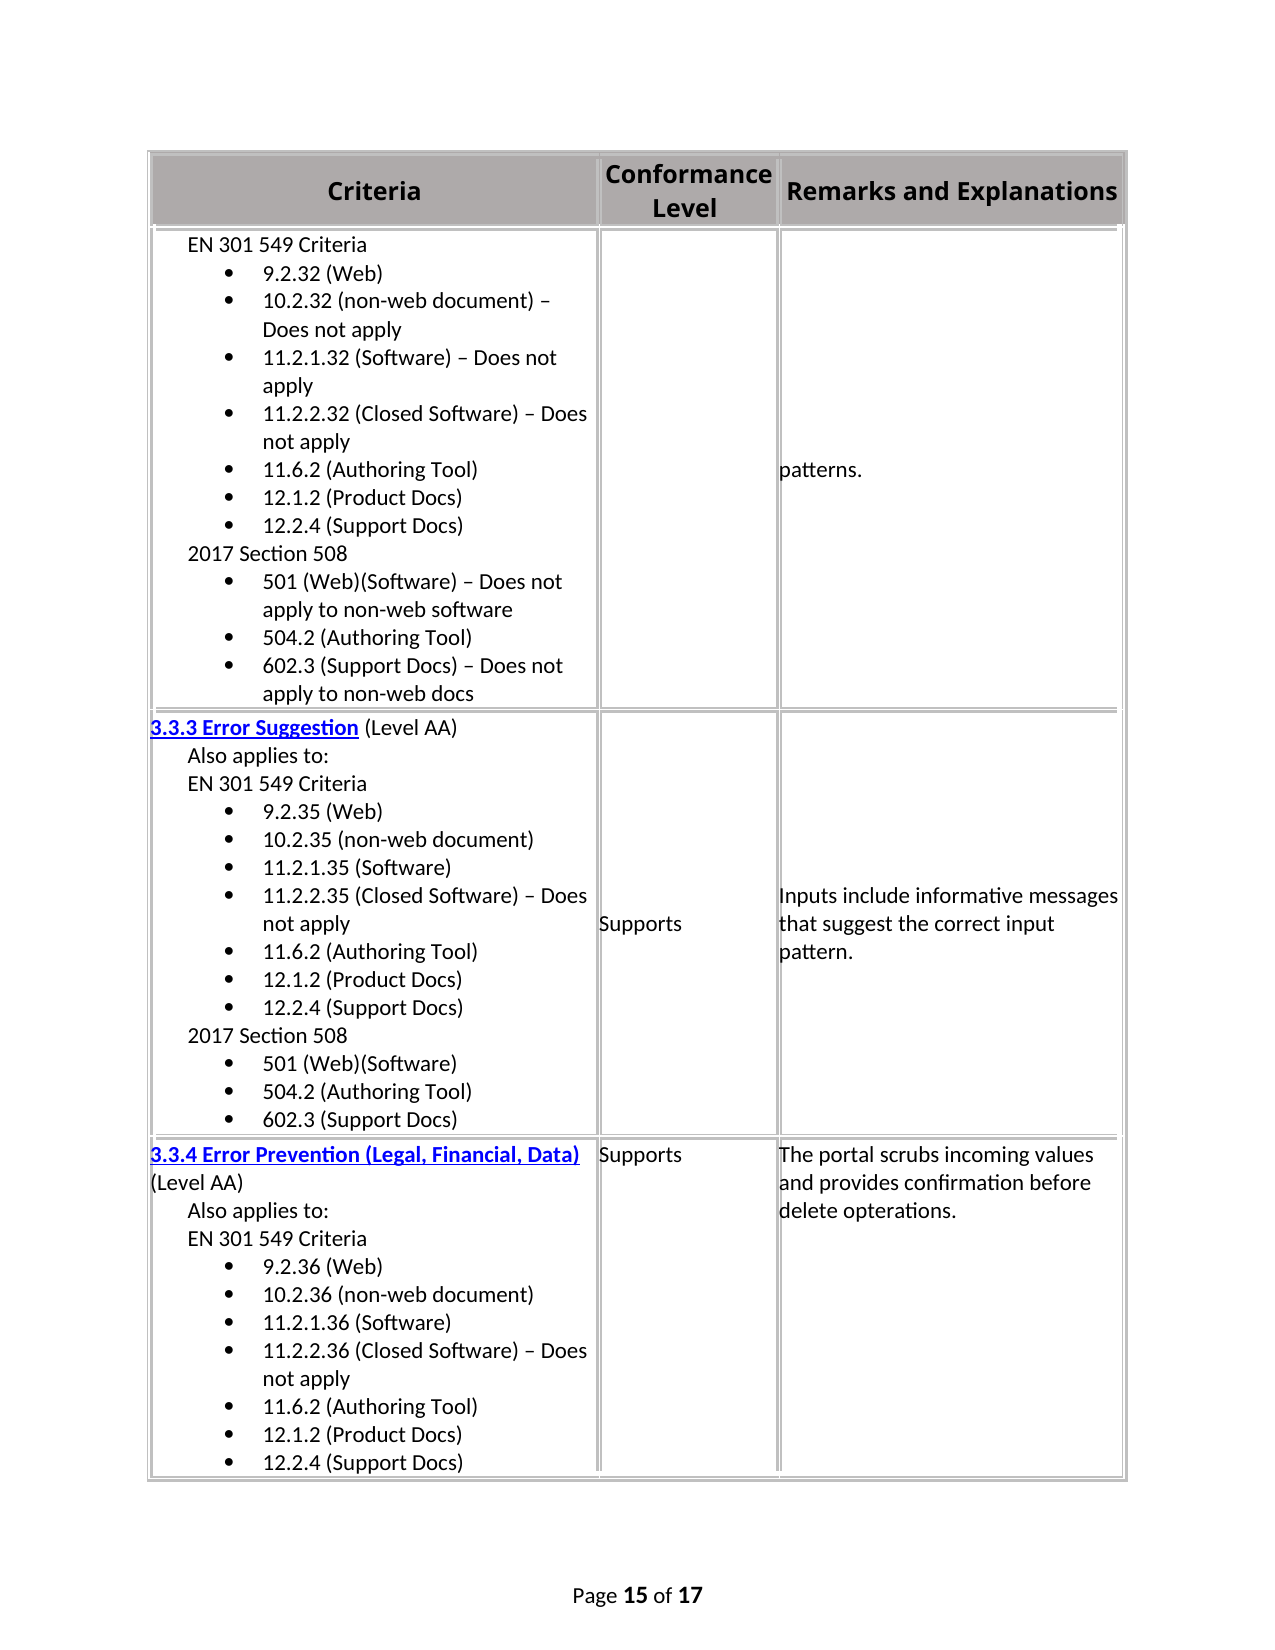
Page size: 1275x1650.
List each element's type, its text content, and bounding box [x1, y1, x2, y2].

table_header Criteria [153, 156, 599, 224]
table_cell 3.3.4 Error Prevention (Legal, Financial, Data) (Level AA) Also applies to: EN 301 549 Criteria 9.2.36 (Web) 10.2.36 (non-web document) 11.2.1.36 (Software) 11.2.2.36 (Closed Software) – Does not apply 11.6.2 (Authoring Tool) 12.1.2 (Product Docs) 12.2.4 (Support Docs) [150, 1134, 599, 1476]
table_cell Supports [602, 713, 776, 1133]
table_cell Inputs include informative messages that suggest the correct input pattern. [779, 707, 1125, 1133]
table_cell The portal scrubs incoming values and provides confirmation before delete opterations. [779, 1134, 1125, 1476]
table_cell 3.3.3 Error Suggestion (Level AA) Also applies to: EN 301 549 Criteria 9.2.35 (Web) 10.2.35 (non-web document) 11.2.1.35 (Software) 11.2.2.35 (Closed Software) – Does not apply 11.6.2 (Authoring Tool) 12.1.2 (Product Docs) 12.2.4 (Support Docs) 2017 Section 508 501 (Web)(Software) 504.2 (Authoring Tool) 602.3 (Support Docs) [150, 707, 599, 1133]
table_cell [602, 231, 776, 707]
table_header Conformance Level [599, 152, 779, 224]
table_cell Supports [599, 1140, 779, 1476]
table_cell patterns. [779, 224, 1125, 707]
table_header Remarks and Explanations [779, 152, 1125, 224]
table_cell EN 301 549 Criteria 9.2.32 (Web) 10.2.32 (non-web document) – Does not apply 11.2.1.32 (Software) – Does not apply 11.2.2.32 (Closed Software) – Does not apply 11.6.2 (Authoring Tool) 12.1.2 (Product Docs) 12.2.4 (Support Docs) 2017 Section 508 501 (Web)(Software) – Does not apply to non-web software 504.2 (Authoring Tool) 602.3 (Support Docs) – Does not apply to non-web docs [150, 224, 599, 707]
